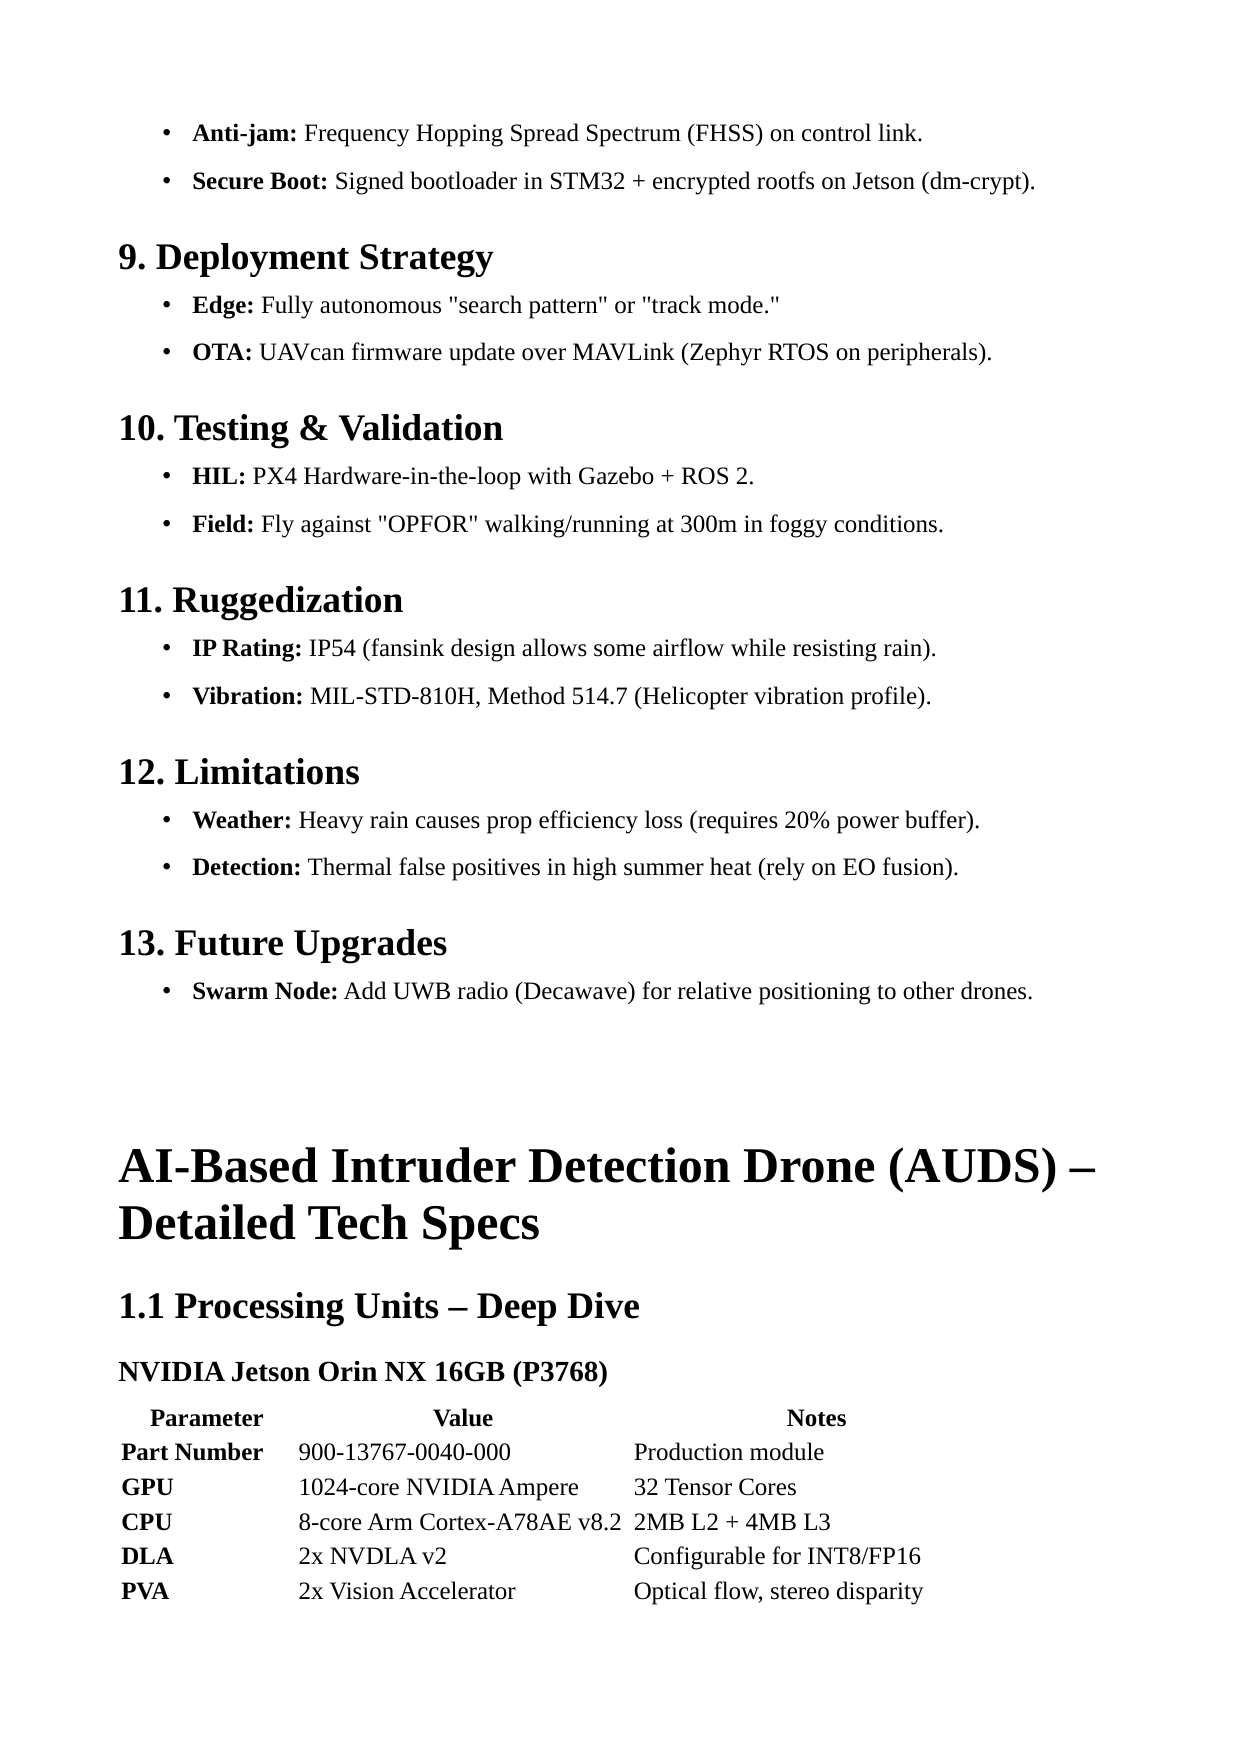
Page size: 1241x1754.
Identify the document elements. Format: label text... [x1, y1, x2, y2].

table_cell 2MB L2 + 4MB L3 [631, 1504, 1002, 1538]
list Anti-jam: Frequency Hopping Spread Spectrum (FHSS) on control link. [162, 118, 1122, 147]
table_cell DLA [118, 1538, 295, 1573]
list Field: Fly against "OPFOR" walking/running at 300m in foggy conditions. [162, 509, 1122, 538]
list Secure Boot: Signed bootloader in STM32 + encrypted rootfs on Jetson (dm-crypt). [162, 166, 1122, 194]
subtitle AI-Based Intruder Detection Drone (AUDS) – Detailed Tech Specs [118, 1135, 1122, 1250]
table_cell Optical flow, stereo disparity [631, 1573, 1002, 1607]
list Detection: Thermal false positives in high summer heat (rely on EO fusion). [162, 852, 1122, 881]
table_cell 900-13767-0040-000 [295, 1435, 631, 1469]
table_cell 2x NVDLA v2 [295, 1538, 631, 1573]
table_header Notes [631, 1400, 1002, 1434]
table_cell 8-core Arm Cortex-A78AE v8.2 [295, 1504, 631, 1538]
table_header Parameter [118, 1400, 295, 1434]
list IP Rating: IP54 (fansink design allows some airflow while resisting rain). [162, 633, 1122, 662]
subtitle NVIDIA Jetson Orin NX 16GB (P3768) [118, 1354, 1122, 1387]
subtitle 11. Ruggedization [118, 577, 1122, 621]
subtitle 13. Future Upgrades [118, 921, 1122, 964]
table_cell GPU [118, 1469, 295, 1504]
list Edge: Fully autonomous "search pattern" or "track mode." [162, 290, 1122, 318]
list Swarm Node: Add UWB radio (Decawave) for relative positioning to other drones. [162, 976, 1122, 1005]
list OTA: UAVcan firmware update over MAVLink (Zephyr RTOS on peripherals). [162, 337, 1122, 366]
table_cell 32 Tensor Cores [631, 1469, 1002, 1504]
table_cell 2x Vision Accelerator [295, 1573, 631, 1607]
table_header Value [295, 1400, 631, 1434]
table_cell Production module [631, 1435, 1002, 1469]
table_cell 1024-core NVIDIA Ampere [295, 1469, 631, 1504]
table_cell PVA [118, 1573, 295, 1607]
table_cell Configurable for INT8/FP16 [631, 1538, 1002, 1573]
list Weather: Heavy rain causes prop efficiency loss (requires 20% power buffer). [162, 805, 1122, 833]
subtitle 10. Testing & Validation [118, 406, 1122, 449]
subtitle 1.1 Processing Units – Deep Dive [118, 1284, 1122, 1327]
list HIL: PX4 Hardware-in-the-loop with Gazebo + ROS 2. [162, 461, 1122, 490]
list Vibration: MIL-STD-810H, Method 514.7 (Helicopter vibration profile). [162, 681, 1122, 709]
table_cell CPU [118, 1504, 295, 1538]
subtitle 9. Deployment Strategy [118, 234, 1122, 277]
table_cell Part Number [118, 1435, 295, 1469]
subtitle 12. Limitations [118, 749, 1122, 792]
